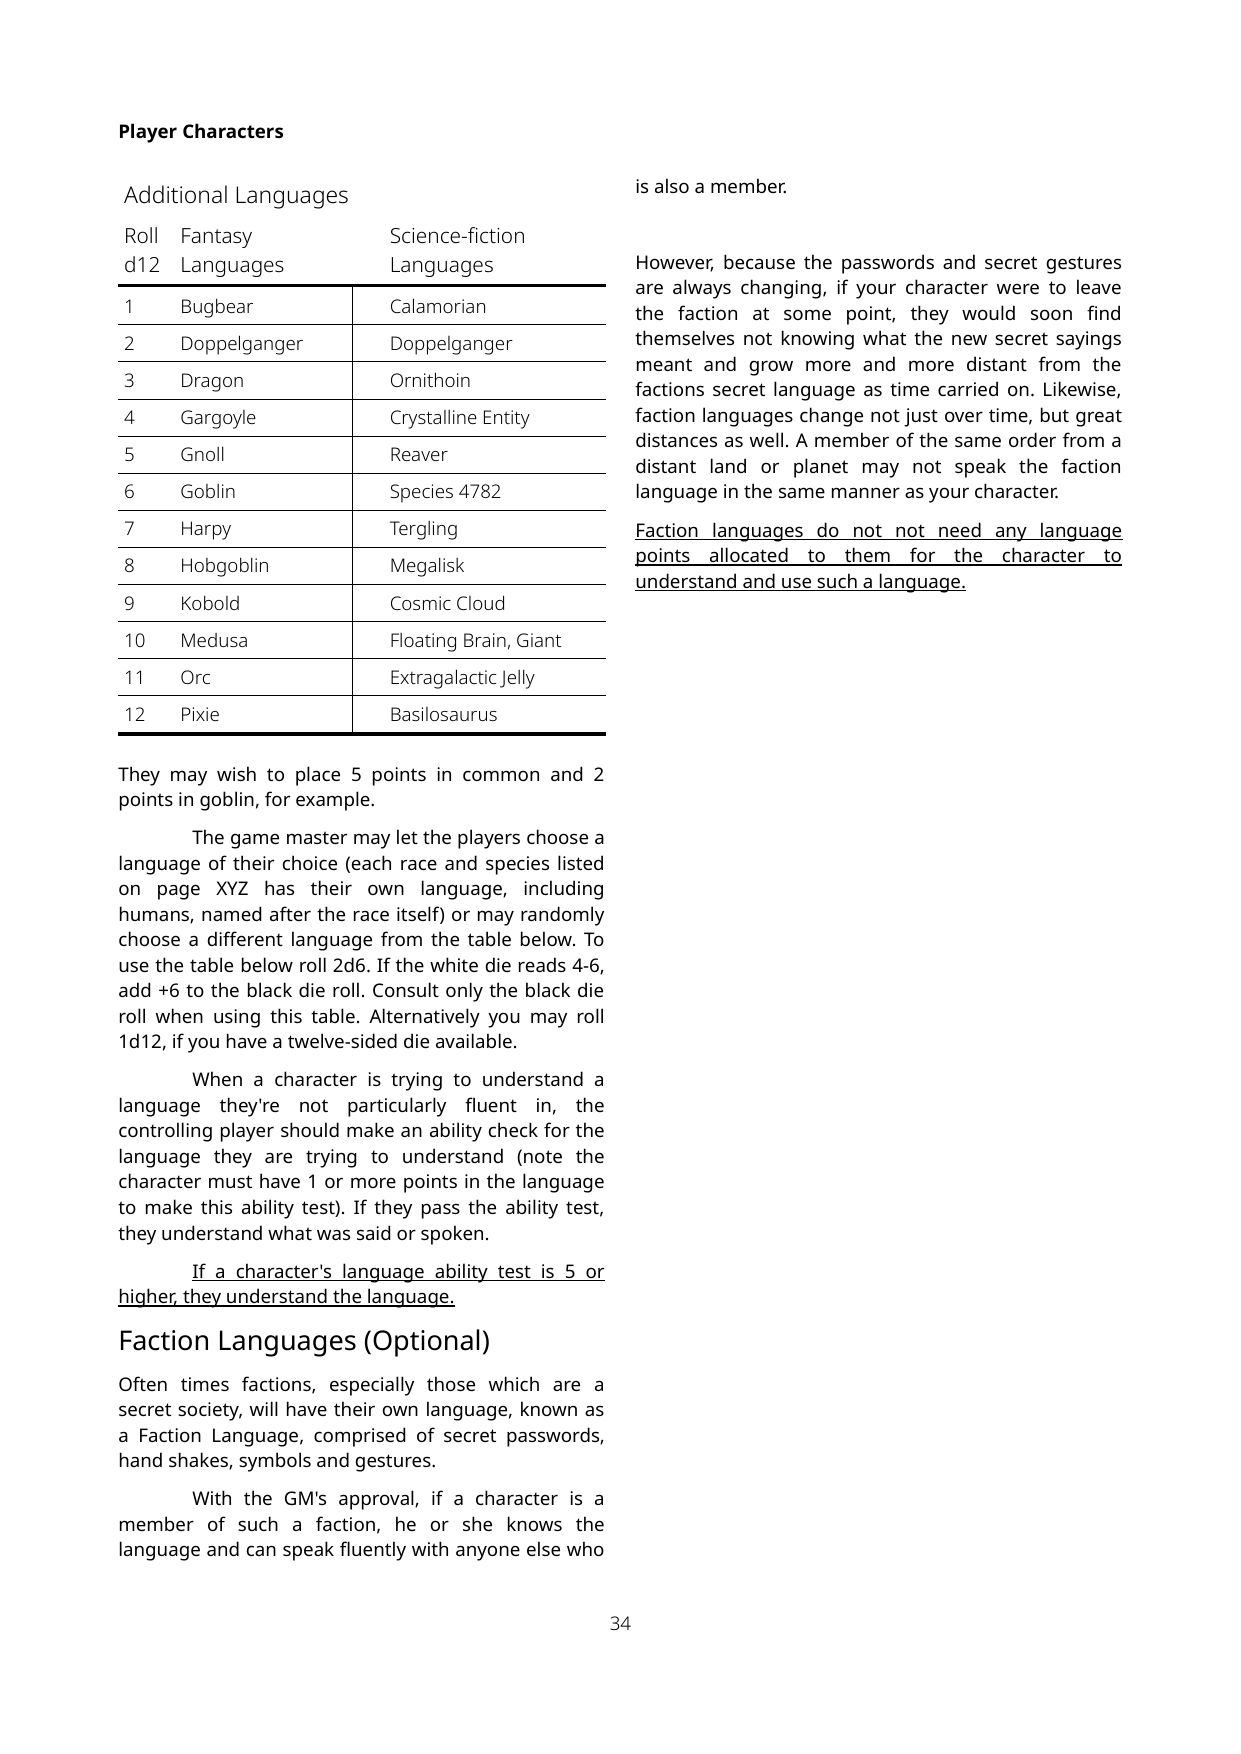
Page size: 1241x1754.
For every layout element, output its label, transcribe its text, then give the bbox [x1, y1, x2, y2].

table_cell Doppelganger [384, 325, 606, 361]
table_cell Fantasy Languages [174, 216, 352, 284]
table_cell Roll d12 [118, 216, 174, 284]
text If a character's language ability test is 5 or higher, they understand the language. [118, 1258, 605, 1309]
table_cell Reaver [384, 437, 606, 473]
text understand and use such a language. [635, 566, 1122, 593]
table_cell Extragalactic Jelly [384, 659, 606, 695]
table_cell [353, 659, 384, 695]
table_cell Gnoll [174, 437, 352, 473]
table_header Additional Languages [118, 173, 606, 216]
text However, because the passwords and secret gestures are always changing, if your character were to leave the faction at some point, they would soon find themselves not knowing what the new secret sayings meant and grow more and more distant from the factions secret language as time carried on. Likewise, faction languages change not just over time, but great distances as well. A member of the same order from a distant land or planet may not speak the faction language in the same manner as your character. [635, 249, 1122, 504]
table_cell Calamorian [384, 287, 606, 324]
table_cell Kobold [174, 585, 352, 621]
table_cell 5 [118, 437, 174, 473]
table_cell Dragon [174, 362, 352, 398]
table_cell Harpy [174, 511, 352, 547]
table_cell [353, 474, 384, 510]
table_cell 7 [118, 511, 174, 547]
text is also a member. [635, 173, 1122, 199]
table_cell [353, 622, 384, 658]
table_cell Bugbear [174, 287, 352, 324]
table_cell Megalisk [384, 548, 606, 584]
table_cell [353, 548, 384, 584]
table_cell [353, 325, 384, 361]
text Often times factions, especially those which are a secret society, will have their own language, known as a Faction Language, comprised of secret passwords, hand shakes, symbols and gestures. [118, 1371, 605, 1473]
table_cell [353, 585, 384, 621]
table_cell Pixie [174, 696, 352, 732]
table_cell [353, 287, 384, 324]
table_cell Doppelganger [174, 325, 352, 361]
text Faction Languages (Optional) [118, 1321, 605, 1358]
text They may wish to place 5 points in common and 2 points in goblin, for example. [118, 736, 605, 812]
table_cell Gargoyle [174, 400, 352, 436]
table_cell 2 [118, 325, 174, 361]
table_cell 1 [118, 287, 174, 324]
table_cell 11 [118, 659, 174, 695]
table_cell 9 [118, 585, 174, 621]
text points allocated to them for the character to [635, 540, 1122, 564]
table_cell Basilosaurus [384, 696, 606, 732]
table_cell [353, 696, 384, 732]
table_cell 6 [118, 474, 174, 510]
table_cell Medusa [174, 622, 352, 658]
table_cell 4 [118, 400, 174, 436]
table_cell 8 [118, 548, 174, 584]
table_cell Tergling [384, 511, 606, 547]
table_cell Species 4782 [384, 474, 606, 510]
table_cell 12 [118, 696, 174, 732]
table_cell Goblin [174, 474, 352, 510]
table_cell Orc [174, 659, 352, 695]
table_cell Cosmic Cloud [384, 585, 606, 621]
table_cell Hobgoblin [174, 548, 352, 584]
table_cell 3 [118, 362, 174, 398]
table_cell [353, 362, 384, 398]
text The game master may let the players choose a language of their choice (each race and species listed on page XYZ has their own language, including humans, named after the race itself) or may randomly choose a different language from the table below. To use the table below roll 2d6. If the white die reads 4-6, add +6 to the black die roll. Consult only the black die roll when using this table. Alternatively you may roll 1d12, if you have a twelve-sided die available. [118, 824, 605, 1054]
table_cell Science-fiction Languages [384, 216, 606, 284]
table_cell [353, 511, 384, 547]
table_cell [353, 216, 384, 284]
table_cell Crystalline Entity [384, 400, 606, 436]
table_cell Floating Brain, Giant [384, 622, 606, 658]
table_cell [353, 400, 384, 436]
table_cell 10 [118, 622, 174, 658]
text Faction languages do not not need any language [635, 517, 1122, 539]
table_cell Ornithoin [384, 362, 606, 398]
text With the GM's approval, if a character is a member of such a faction, he or she knows the language and can speak fluently with anyone else who [118, 1485, 605, 1562]
text When a character is trying to understand a language they're not particularly fluent in, the controlling player should make an ability check for the language they are trying to understand (note the character must have 1 or more points in the language to make this ability test). If they pass the ability test, they understand what was said or spoken. [118, 1067, 605, 1245]
table_cell [353, 437, 384, 473]
